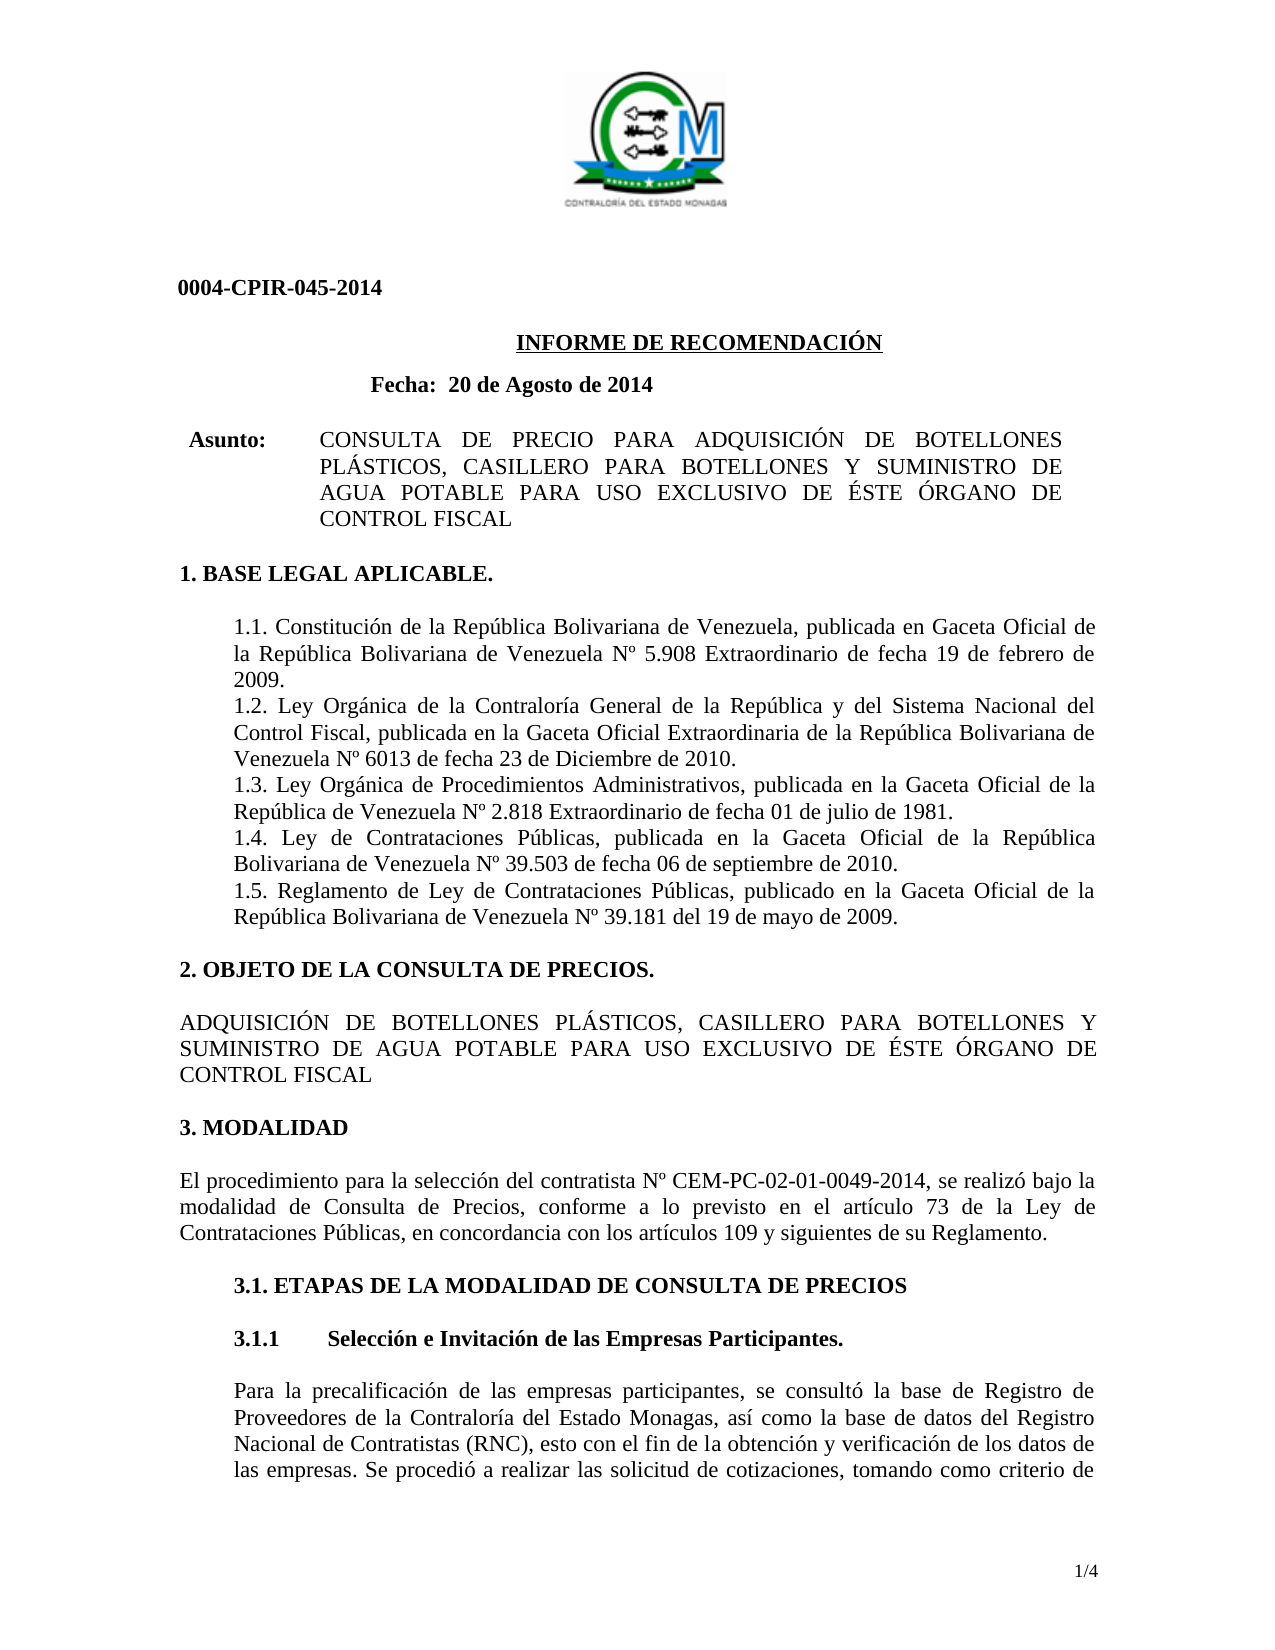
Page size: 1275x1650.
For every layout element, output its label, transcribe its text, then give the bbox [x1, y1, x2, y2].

picture [562, 69, 730, 210]
text 2. OBJETO DE LA CONSULTA DE PRECIOS. [179, 956, 1096, 982]
table_header INFORME DE RECOMENDACIÓN [359, 313, 1039, 371]
table_header CONSULTA DE PRECIO PARA ADQUISICIÓN DE BOTELLONES PLÁSTICOS, CASILLERO PARA BOTELLONES Y SUMINISTRO DE AGUA POTABLE PARA USO EXCLUSIVO DE ÉSTE ÓRGANO DE CONTROL FISCAL [308, 426, 1074, 532]
text 1.3. Ley Orgánica de Procedimientos Administrativos, publicada en la Gaceta Oficial de la República de Venezuela Nº 2.818 Extraordinario de fecha 01 de julio de 1981. [233, 771, 1095, 824]
text 1.5. Reglamento de Ley de Contrataciones Públicas, publicado en la Gaceta Oficial de la República Bolivariana de Venezuela Nº 39.181 del 19 de mayo de 2009. [233, 877, 1095, 929]
list Selección e Invitación de las Empresas Participantes. [233, 1325, 1096, 1351]
table_header Asunto: [177, 426, 308, 532]
text 0004-CPIR-045-2014 [177, 274, 1098, 301]
text El procedimiento para la selección del contratista Nº CEM-PC-02-01-0049-2014, se realizó bajo la modalidad de Consulta de Precios, conforme a lo previsto en el artículo 73 de la Ley de Contrataciones Públicas, en concordancia con los artículos 109 y siguientes de su Reglamento. [179, 1167, 1096, 1246]
text 1.2. Ley Orgánica de la Contraloría General de la República y del Sistema Nacional del Control Fiscal, publicada en la Gaceta Oficial Extraordinaria de la República Bolivariana de Venezuela Nº 6013 de fecha 23 de Diciembre de 2010. [233, 692, 1095, 771]
text ADQUISICIÓN DE BOTELLONES PLÁSTICOS, CASILLERO PARA BOTELLONES Y SUMINISTRO DE AGUA POTABLE PARA USO EXCLUSIVO DE ÉSTE ÓRGANO DE CONTROL FISCAL [179, 1008, 1098, 1088]
text 1.1. Constitución de la República Bolivariana de Venezuela, publicada en Gaceta Oficial de la República Bolivariana de Venezuela Nº 5.908 Extraordinario de fecha 19 de febrero de 2009. [233, 613, 1095, 692]
table_cell Fecha: 20 de Agosto de 2014 [359, 371, 1039, 398]
text 3.1. ETAPAS DE LA MODALIDAD DE CONSULTA DE PRECIOS [233, 1272, 1096, 1298]
text 3. MODALIDAD [179, 1114, 1096, 1140]
text 1.4. Ley de Contrataciones Públicas, publicada en la Gaceta Oficial de la República Bolivariana de Venezuela Nº 39.503 de fecha 06 de septiembre de 2010. [233, 824, 1095, 877]
text 1. BASE LEGAL APLICABLE. [179, 561, 1096, 587]
text Para la precalificación de las empresas participantes, se consultó la base de Registro de Proveedores de la Contraloría del Estado Monagas, así como la base de datos del Registro Nacional de Contratistas (RNC), esto con el fin de la obtención y verificación de los datos de las empresas. Se procedió a realizar las solicitud de cotizaciones, tomando como criterio de [233, 1377, 1094, 1483]
